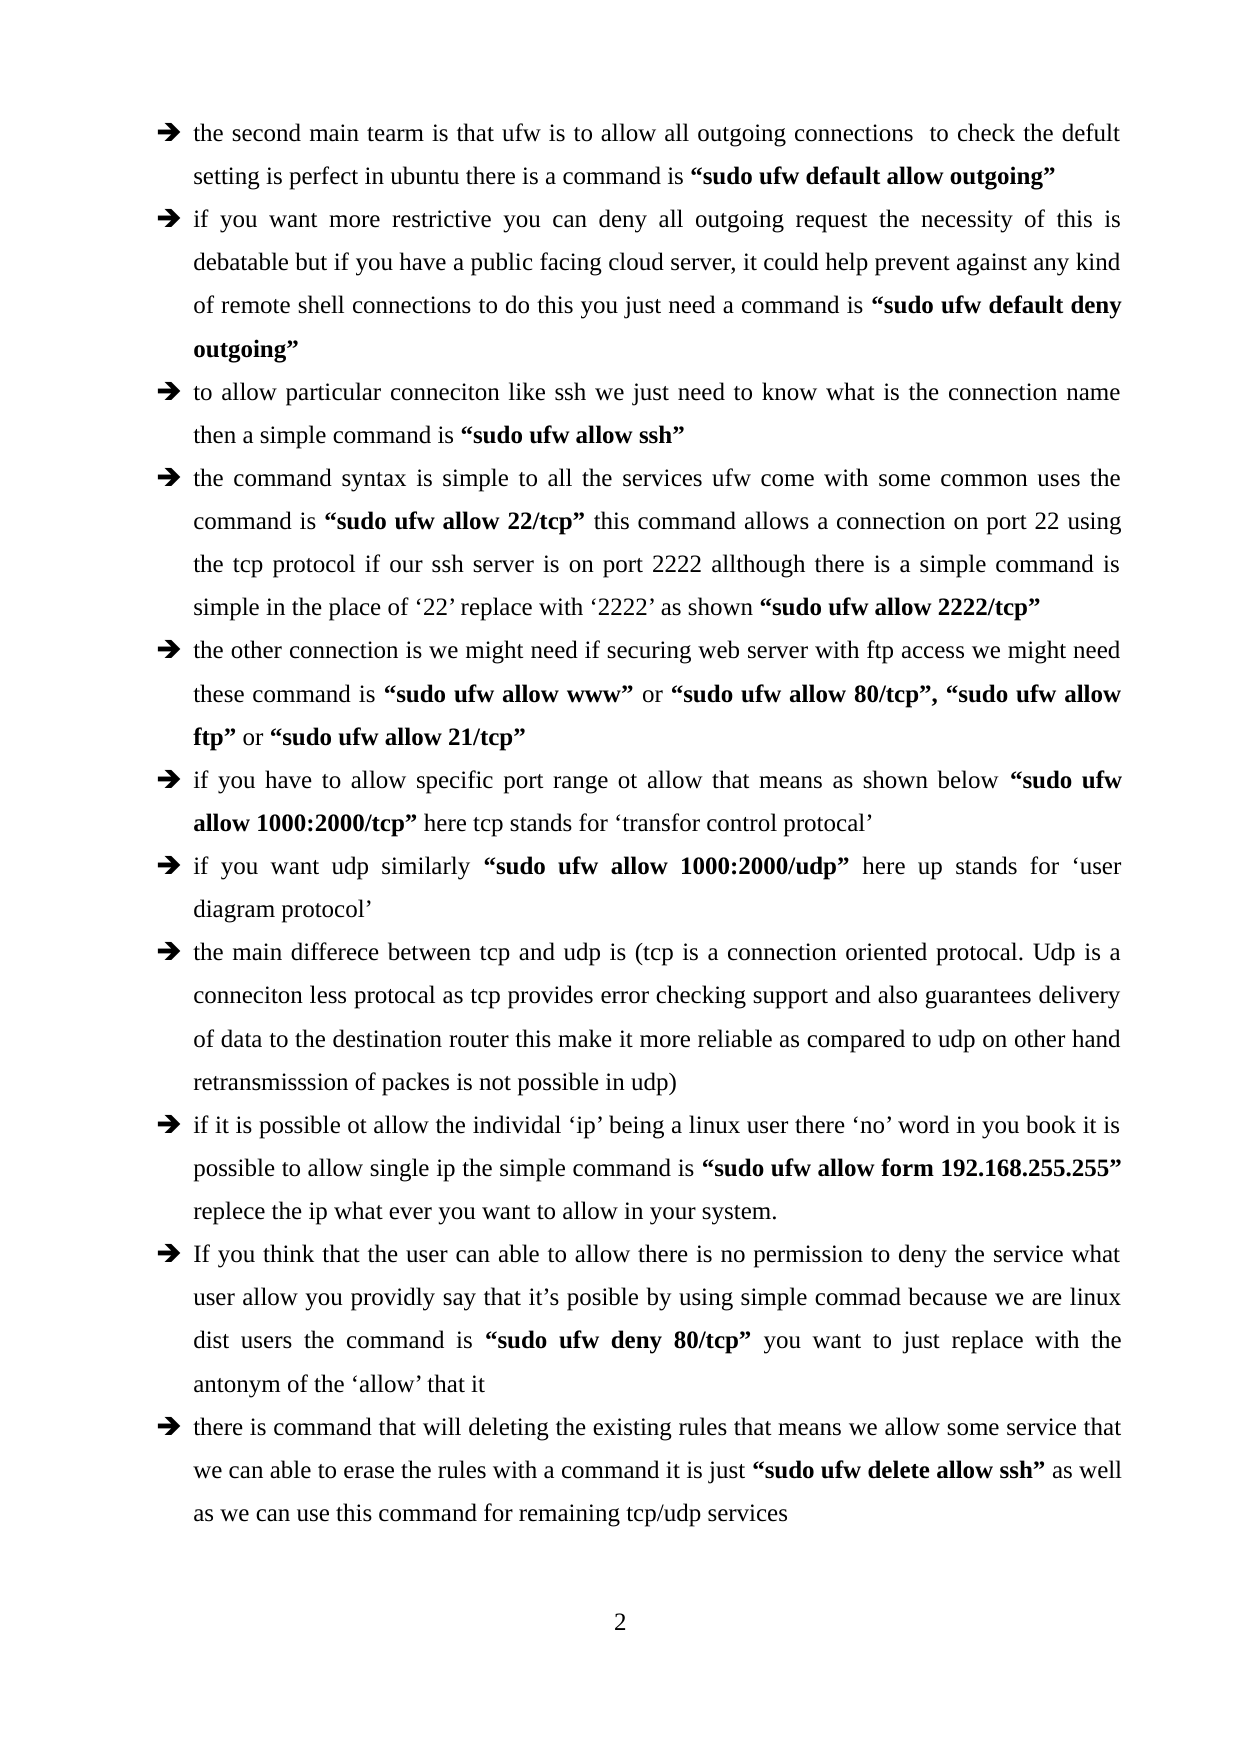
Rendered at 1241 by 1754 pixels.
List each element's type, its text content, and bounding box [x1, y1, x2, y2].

list there is command that will deleting the existing rules that means we allow some service that we can able to erase the rules with a command it is just “sudo ufw delete allow ssh” as well as we can use this command for remaining tcp/udp services [156, 1412, 1122, 1527]
list to allow particular conneciton like ssh we just need to know what is the connection name then a simple command is “sudo ufw allow ssh” [156, 377, 1122, 449]
list the second main tearm is that ufw is to allow all outgoing connections to check the defult setting is perfect in ubuntu there is a command is “sudo ufw default allow outgoing” [156, 118, 1122, 190]
list if it is possible ot allow the individal ‘ip’ being a linux user there ‘no’ word in you book it is possible to allow single ip the simple command is “sudo ufw allow form 192.168.255.255” replece the ip what ever you want to allow in your system. [156, 1110, 1122, 1225]
list the main differece between tcp and udp is (tcp is a connection oriented protocal. Udp is a conneciton less protocal as tcp provides error checking support and also guarantees delivery of data to the destination router this make it more reliable as compared to udp on other hand retransmisssion of packes is not possible in udp) [156, 937, 1122, 1096]
list If you think that the user can able to allow there is no permission to deny the service what user allow you providly say that it’s posible by using simple commad because we are linux dist users the command is “sudo ufw deny 80/tcp” you want to just replace with the antonym of the ‘allow’ that it [156, 1239, 1122, 1397]
list the command syntax is simple to all the services ufw come with some common uses the command is “sudo ufw allow 22/tcp” this command allows a connection on port 22 using the tcp protocol if our ssh server is on port 2222 allthough there is a simple command is simple in the place of ‘22’ replace with ‘2222’ as shown “sudo ufw allow 2222/tcp” [156, 463, 1122, 621]
list the other connection is we might need if securing web server with ftp access we might need these command is “sudo ufw allow www” or “sudo ufw allow 80/tcp”, “sudo ufw allow ftp” or “sudo ufw allow 21/tcp” [156, 636, 1122, 751]
list if you have to allow specific port range ot allow that means as shown below “sudo ufw allow 1000:2000/tcp” here tcp stands for ‘transfor control protocal’ [156, 765, 1122, 837]
list if you want more restrictive you can deny all outgoing request the necessity of this is debatable but if you have a public facing cloud server, it could help prevent against any kind of remote shell connections to do this you just need a command is “sudo ufw default deny outgoing” [156, 204, 1122, 362]
list if you want udp similarly “sudo ufw allow 1000:2000/udp” here up stands for ‘user diagram protocol’ [156, 851, 1122, 923]
